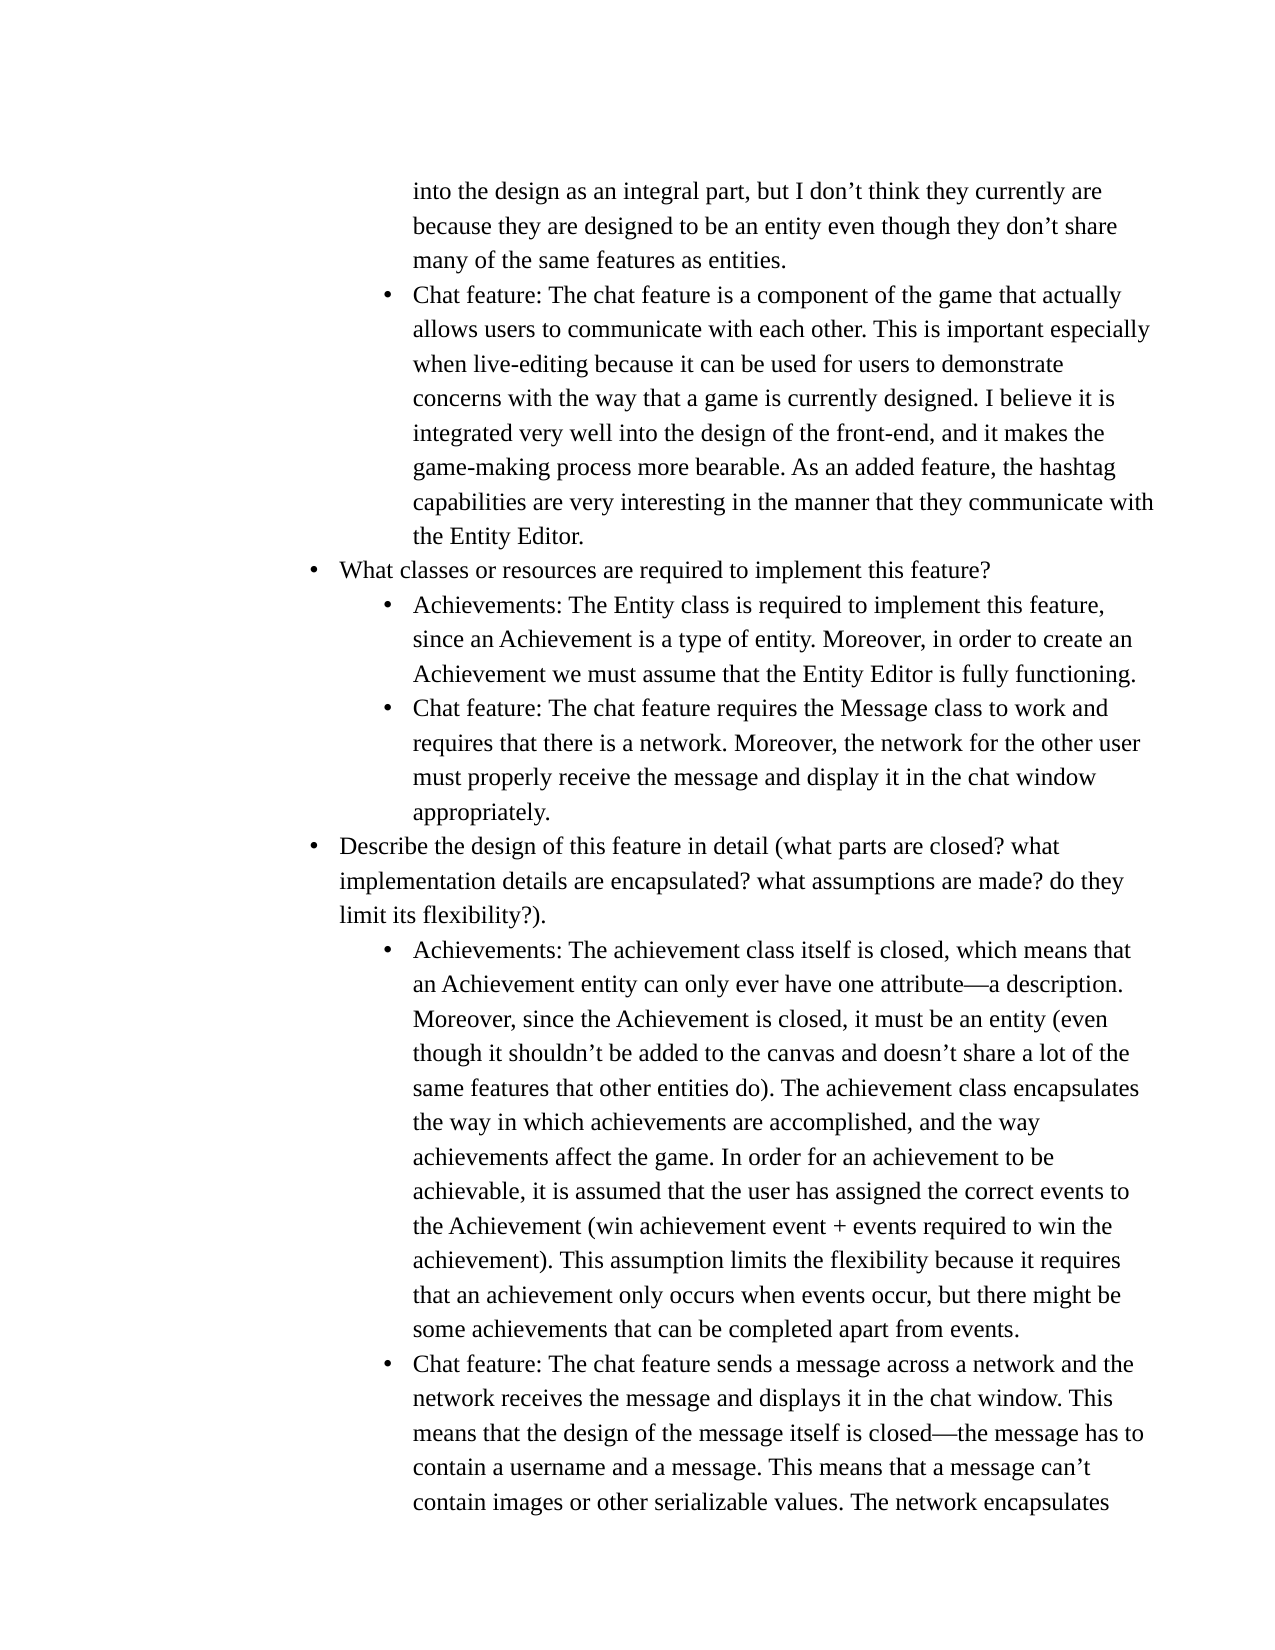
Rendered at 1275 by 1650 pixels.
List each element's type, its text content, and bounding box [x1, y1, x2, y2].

list Chat feature: The chat feature requires the Message class to work and requires that there is a network. Moreover, the network for the other user must properly receive the message and display it in the chat window appropriately. [383, 693, 1157, 826]
list Achievements: The Entity class is required to implement this feature, since an Achievement is a type of entity. Moreover, in order to create an Achievement we must assume that the Entity Editor is fully functioning. [383, 590, 1157, 688]
list Describe the design of this feature in detail (what parts are closed? what implementation details are encapsulated? what assumptions are made? do they limit its flexibility?). [309, 831, 1157, 929]
list into the design as an integral part, but I don’t think they currently are because they are designed to be an entity even though they don’t share many of the same features as entities. [383, 176, 1157, 274]
list Chat feature: The chat feature sends a message across a network and the network receives the message and displays it in the chat window. This means that the design of the message itself is closed—the message has to contain a username and a message. This means that a message can’t contain images or other serializable values. The network encapsulates [383, 1349, 1157, 1515]
list Chat feature: The chat feature is a component of the game that actually allows users to communicate with each other. This is important especially when live-editing because it can be used for users to demonstrate concerns with the way that a game is currently designed. I believe it is integrated very well into the design of the front-end, and it makes the game-making process more bearable. As an added feature, the hashtag capabilities are very interesting in the manner that they communicate with the Entity Editor. [383, 280, 1157, 550]
list Achievements: The achievement class itself is closed, which means that an Achievement entity can only ever have one attribute—a description. Moreover, since the Achievement is closed, it must be an entity (even though it shouldn’t be added to the canvas and doesn’t share a lot of the same features that other entities do). The achievement class encapsulates the way in which achievements are accomplished, and the way achievements affect the game. In order for an achievement to be achievable, it is assumed that the user has assigned the correct events to the Achievement (win achievement event + events required to win the achievement). This assumption limits the flexibility because it requires that an achievement only occurs when events occur, but there might be some achievements that can be completed apart from events. [383, 935, 1157, 1343]
list What classes or resources are required to implement this feature? [309, 556, 1157, 584]
